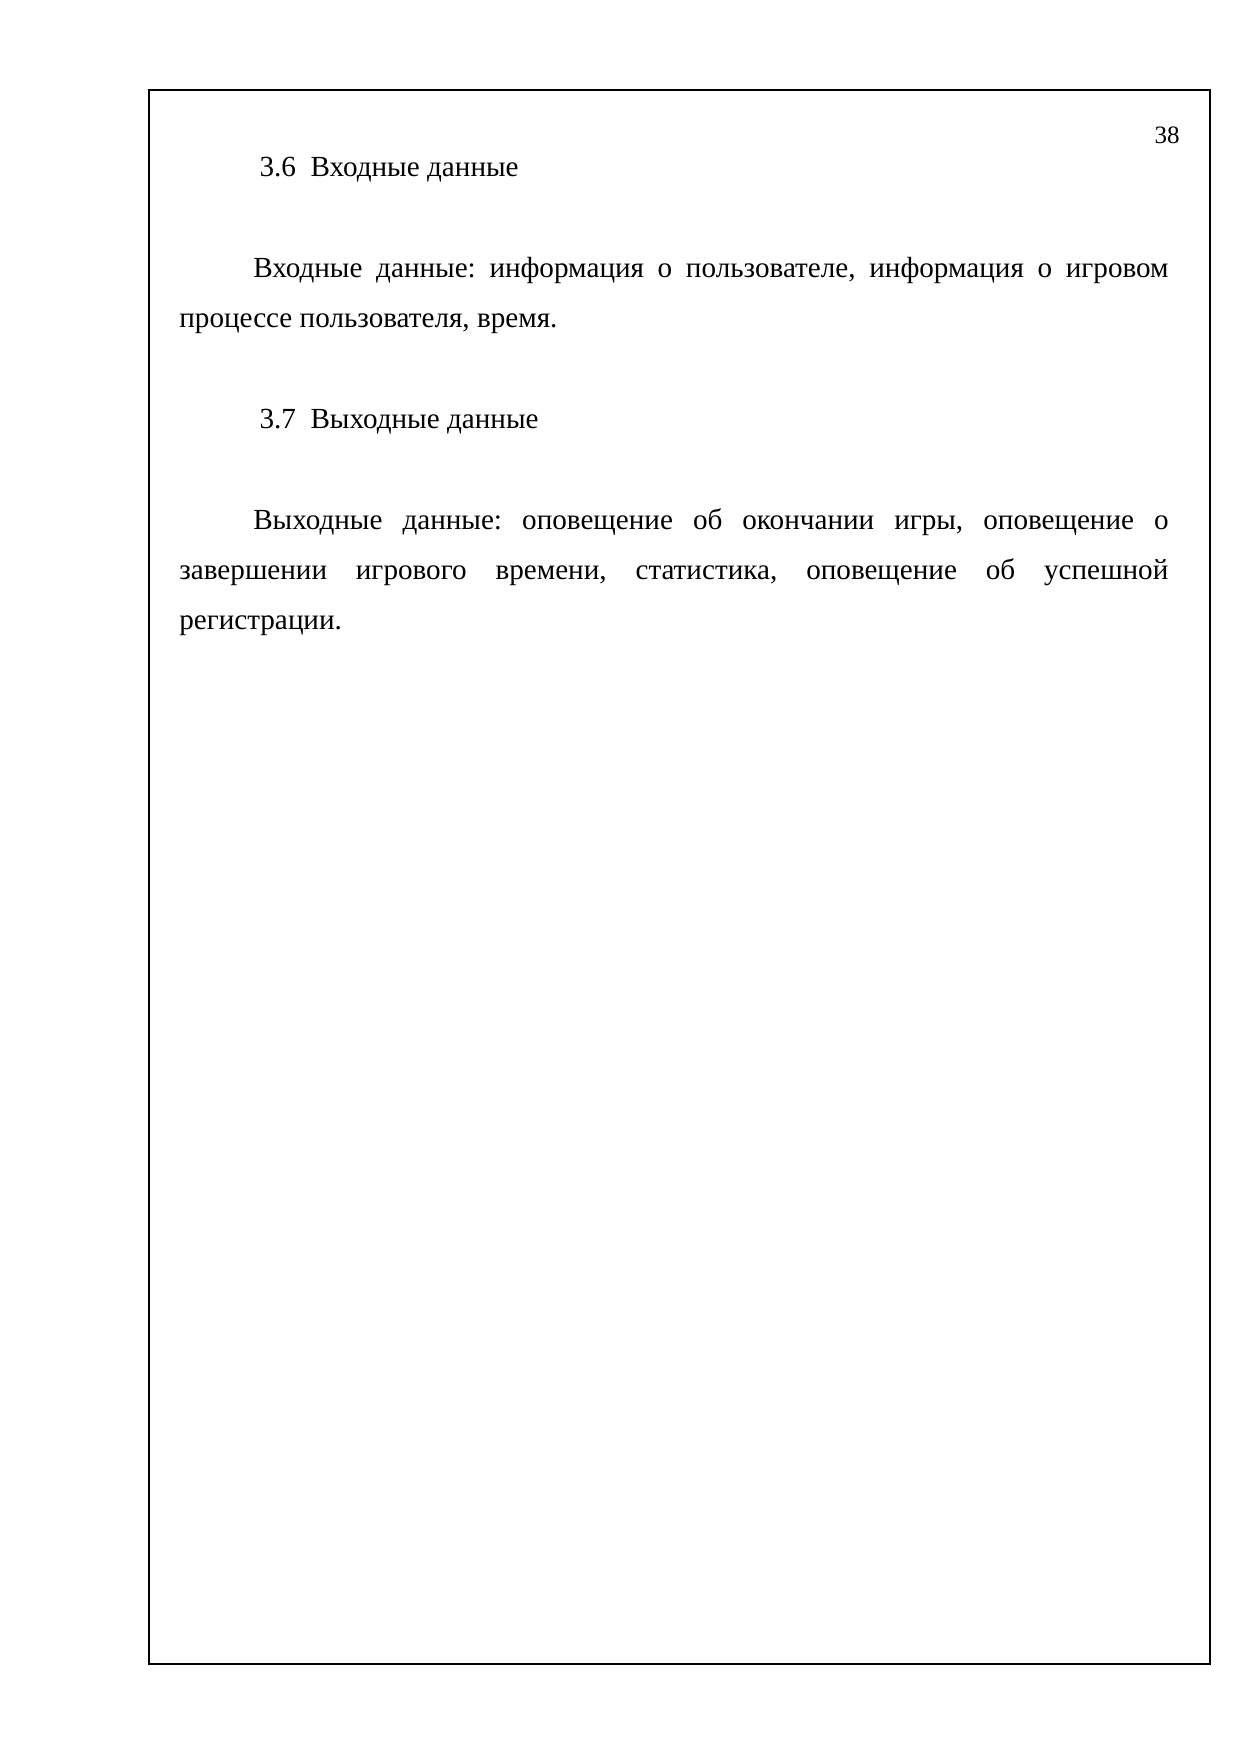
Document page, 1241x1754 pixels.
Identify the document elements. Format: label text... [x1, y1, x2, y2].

text Выходные данные: оповещение об окончании игры, оповещение о завершении игрового времени, статистика, оповещение об успешной регистрации. [179, 502, 1169, 636]
subtitle 3.6 Входные данные [179, 149, 1179, 183]
text Входные данные: информация о пользователе, информация о игровом процессе пользователя, время. [179, 250, 1169, 334]
subtitle 3.7 Выходные данные [179, 401, 1179, 435]
